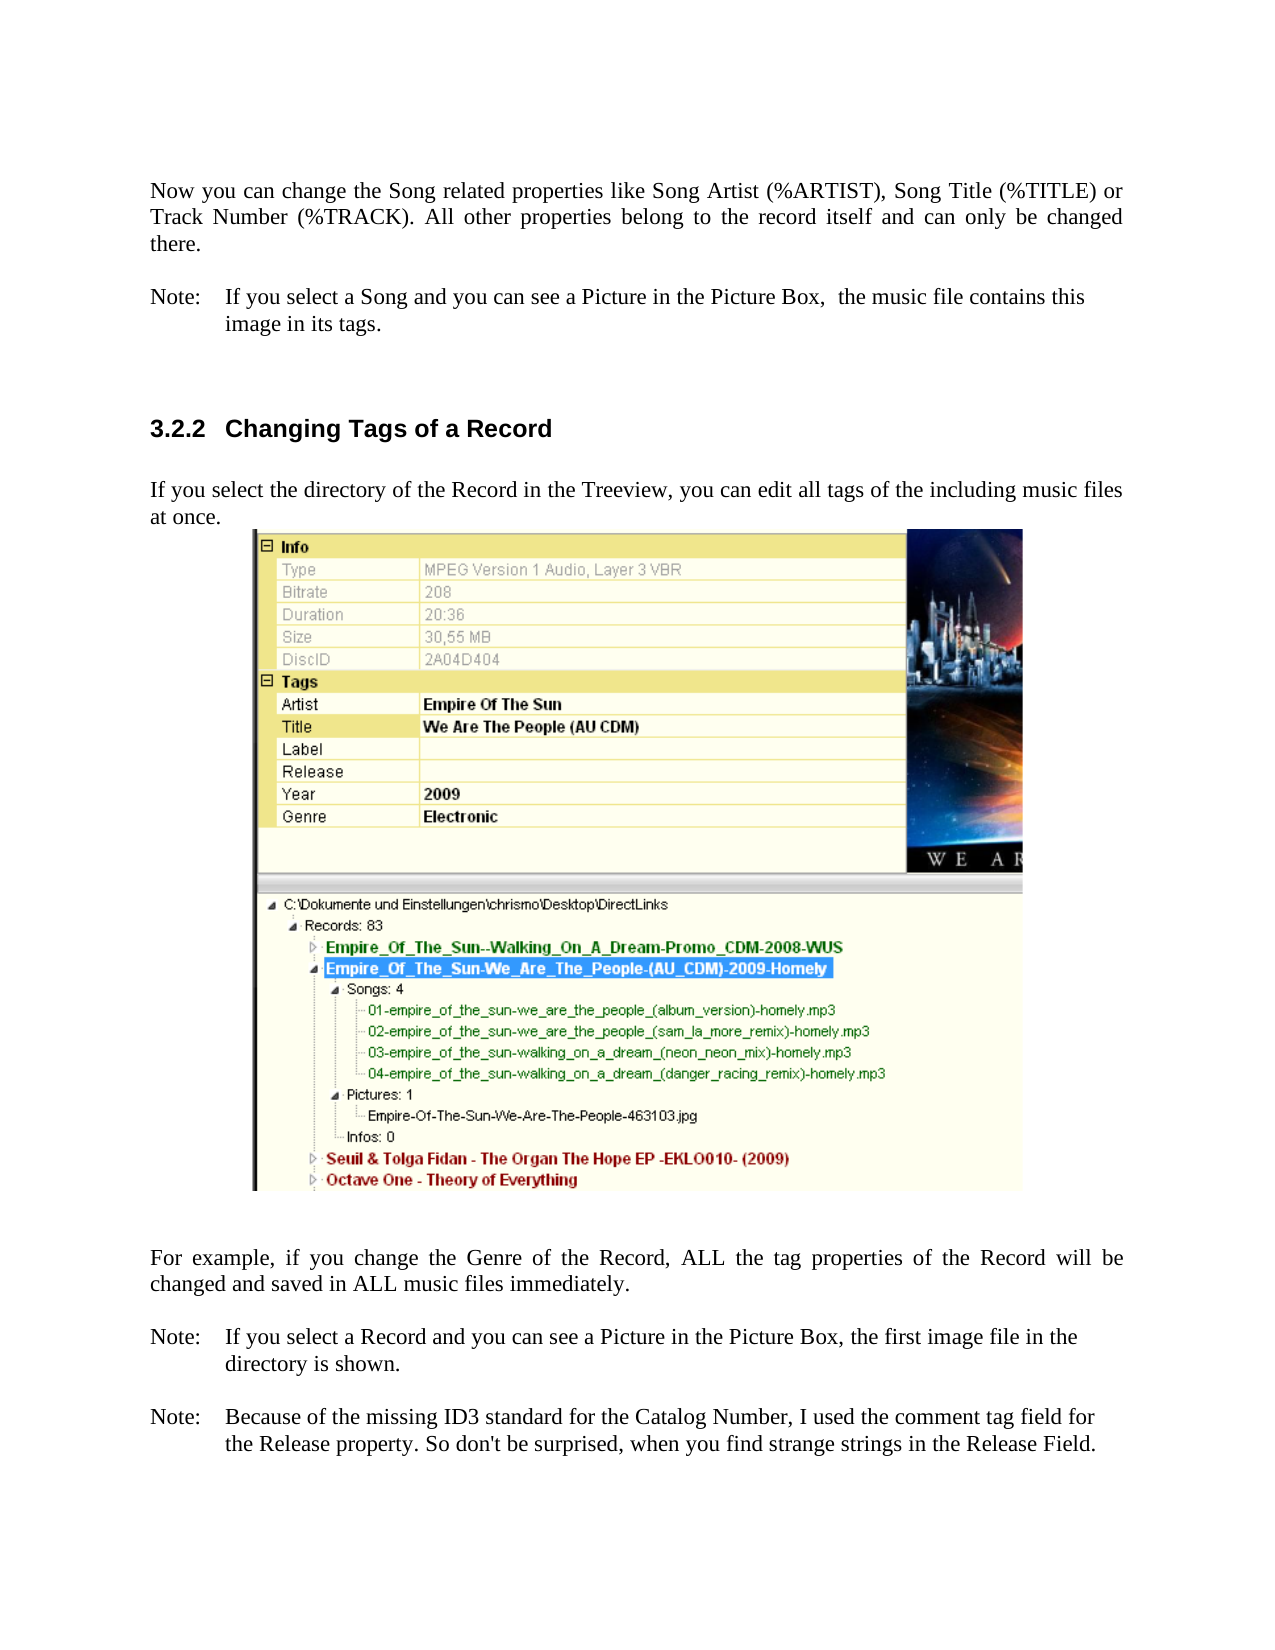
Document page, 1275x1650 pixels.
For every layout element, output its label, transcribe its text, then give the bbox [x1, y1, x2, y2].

text Note: If you select a Record and you can see a Picture in the Picture Box, the first image file in the [150, 1323, 1125, 1350]
text directory is shown. [150, 1350, 1125, 1376]
text Note: If you select a Song and you can see a Picture in the Picture Box, the music file contains this [150, 283, 1125, 309]
text If you select the directory of the Record in the Treeview, you can edit all tags of the including music files at once. [150, 476, 1125, 529]
text the Release property. So don't be surprised, when you find strange strings in the Release Field. [150, 1429, 1125, 1456]
subtitle 3.2.2 Changing Tags of a Record [150, 414, 1125, 443]
picture [252, 529, 1023, 1191]
text Note: Because of the missing ID3 standard for the Catalog Number, I used the comment tag field for [150, 1403, 1125, 1429]
text image in its tags. [150, 309, 1125, 336]
text For example, if you change the Genre of the Record, ALL the tag properties of the Record will be changed and saved in ALL music files immediately. [150, 1243, 1125, 1297]
text Now you can change the Song related properties like Song Artist (%ARTIST), Song Title (%TITLE) or Track Number (%TRACK). All other properties belong to the record itself and can only be changed there. [150, 177, 1125, 256]
